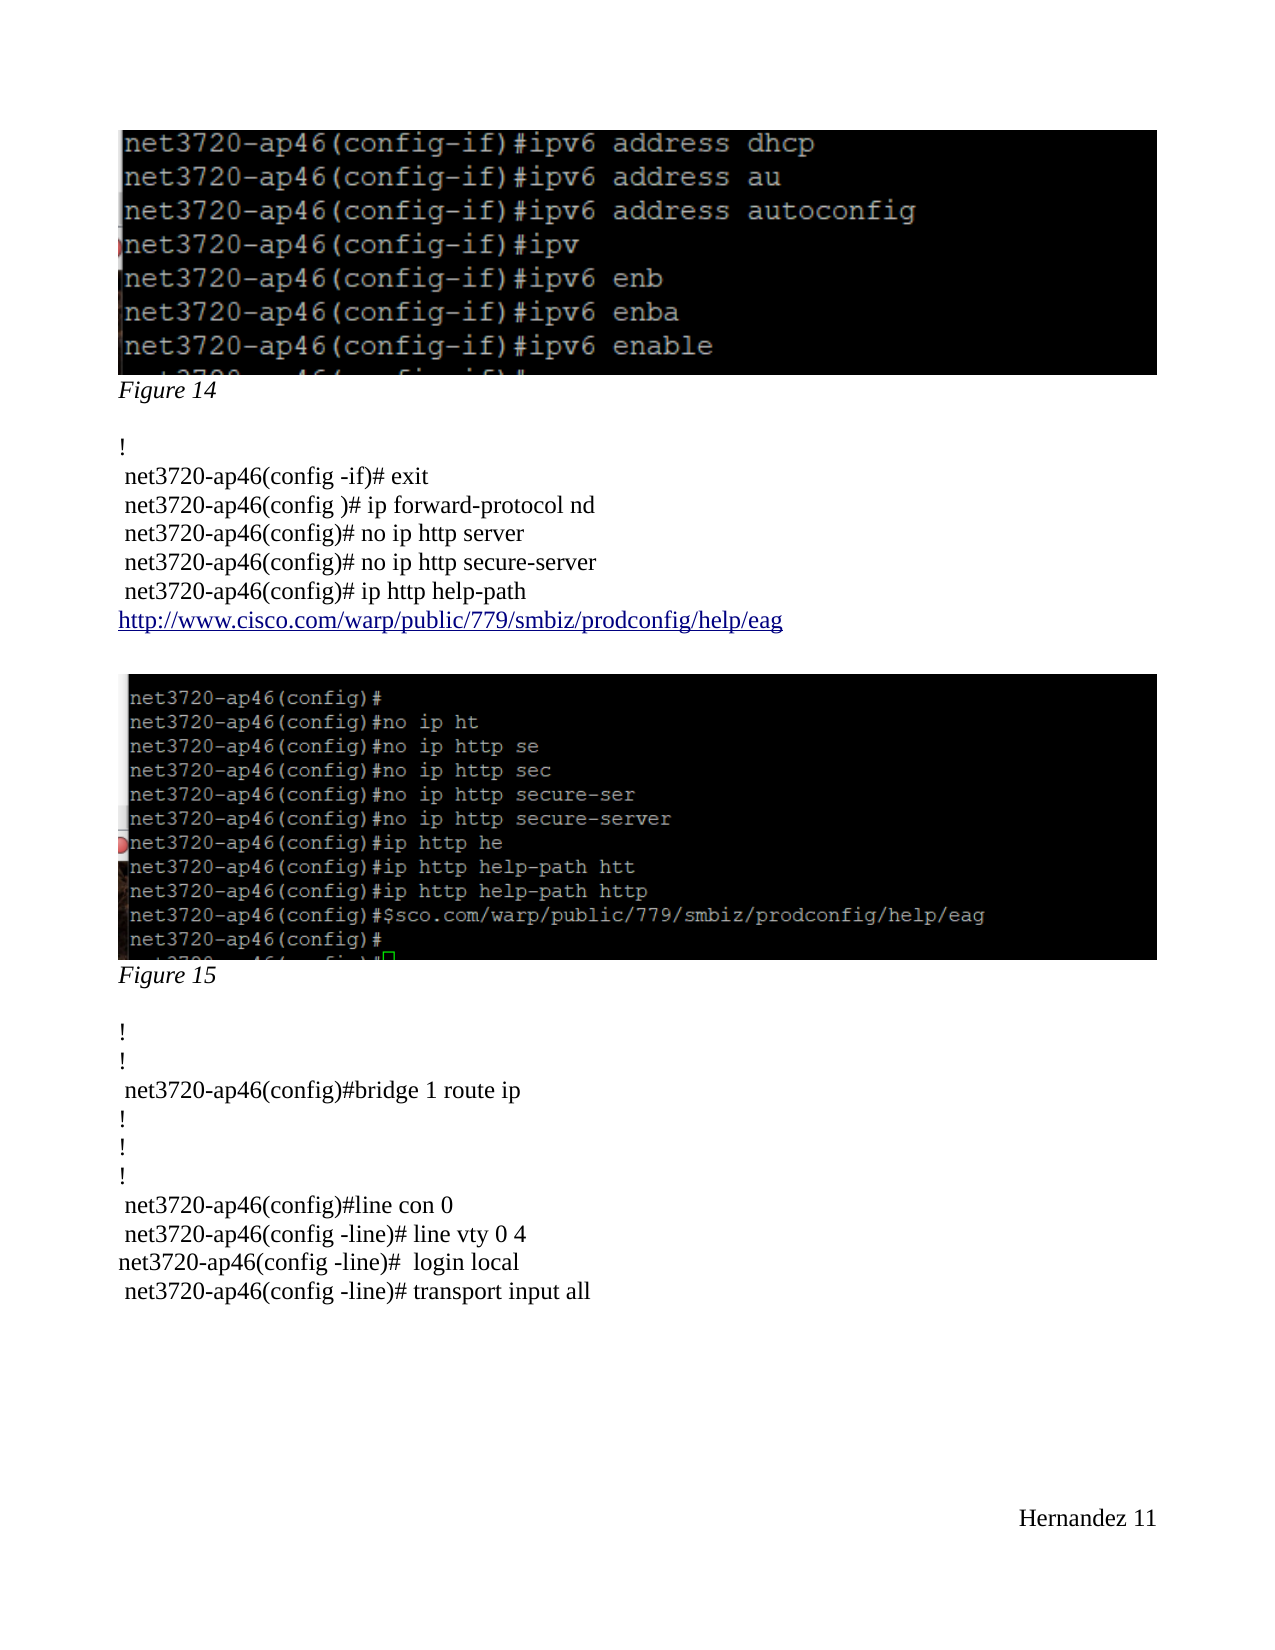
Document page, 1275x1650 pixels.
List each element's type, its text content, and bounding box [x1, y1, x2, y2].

text Figure 15 [118, 960, 1157, 989]
text ! [118, 432, 1157, 461]
text ! [118, 1161, 1157, 1190]
text ! [118, 1017, 1157, 1046]
text ! [118, 1132, 1157, 1161]
text net3720-ap46(config)#bridge 1 route ip [118, 1075, 1157, 1104]
text net3720-ap46(config )# ip forward-protocol nd [118, 490, 1157, 518]
text net3720-ap46(config)# ip http help-path http://www.cisco.com/warp/public/779/smbiz/prodconfig/help/eag [118, 576, 1157, 633]
text Figure 14 [118, 375, 1157, 403]
text ! [118, 1104, 1157, 1132]
text net3720-ap46(config -line)# line vty 0 4 [118, 1219, 1157, 1247]
text net3720-ap46(config -line)# login local [118, 1247, 1157, 1276]
text net3720-ap46(config -if)# exit [118, 461, 1157, 490]
text net3720-ap46(config)#line con 0 [118, 1190, 1157, 1219]
text net3720-ap46(config)# no ip http secure-server [118, 547, 1157, 576]
picture [118, 130, 1157, 375]
picture [118, 674, 1157, 960]
text net3720-ap46(config -line)# transport input all [118, 1276, 1157, 1305]
text net3720-ap46(config)# no ip http server [118, 518, 1157, 547]
text ! [118, 1046, 1157, 1075]
